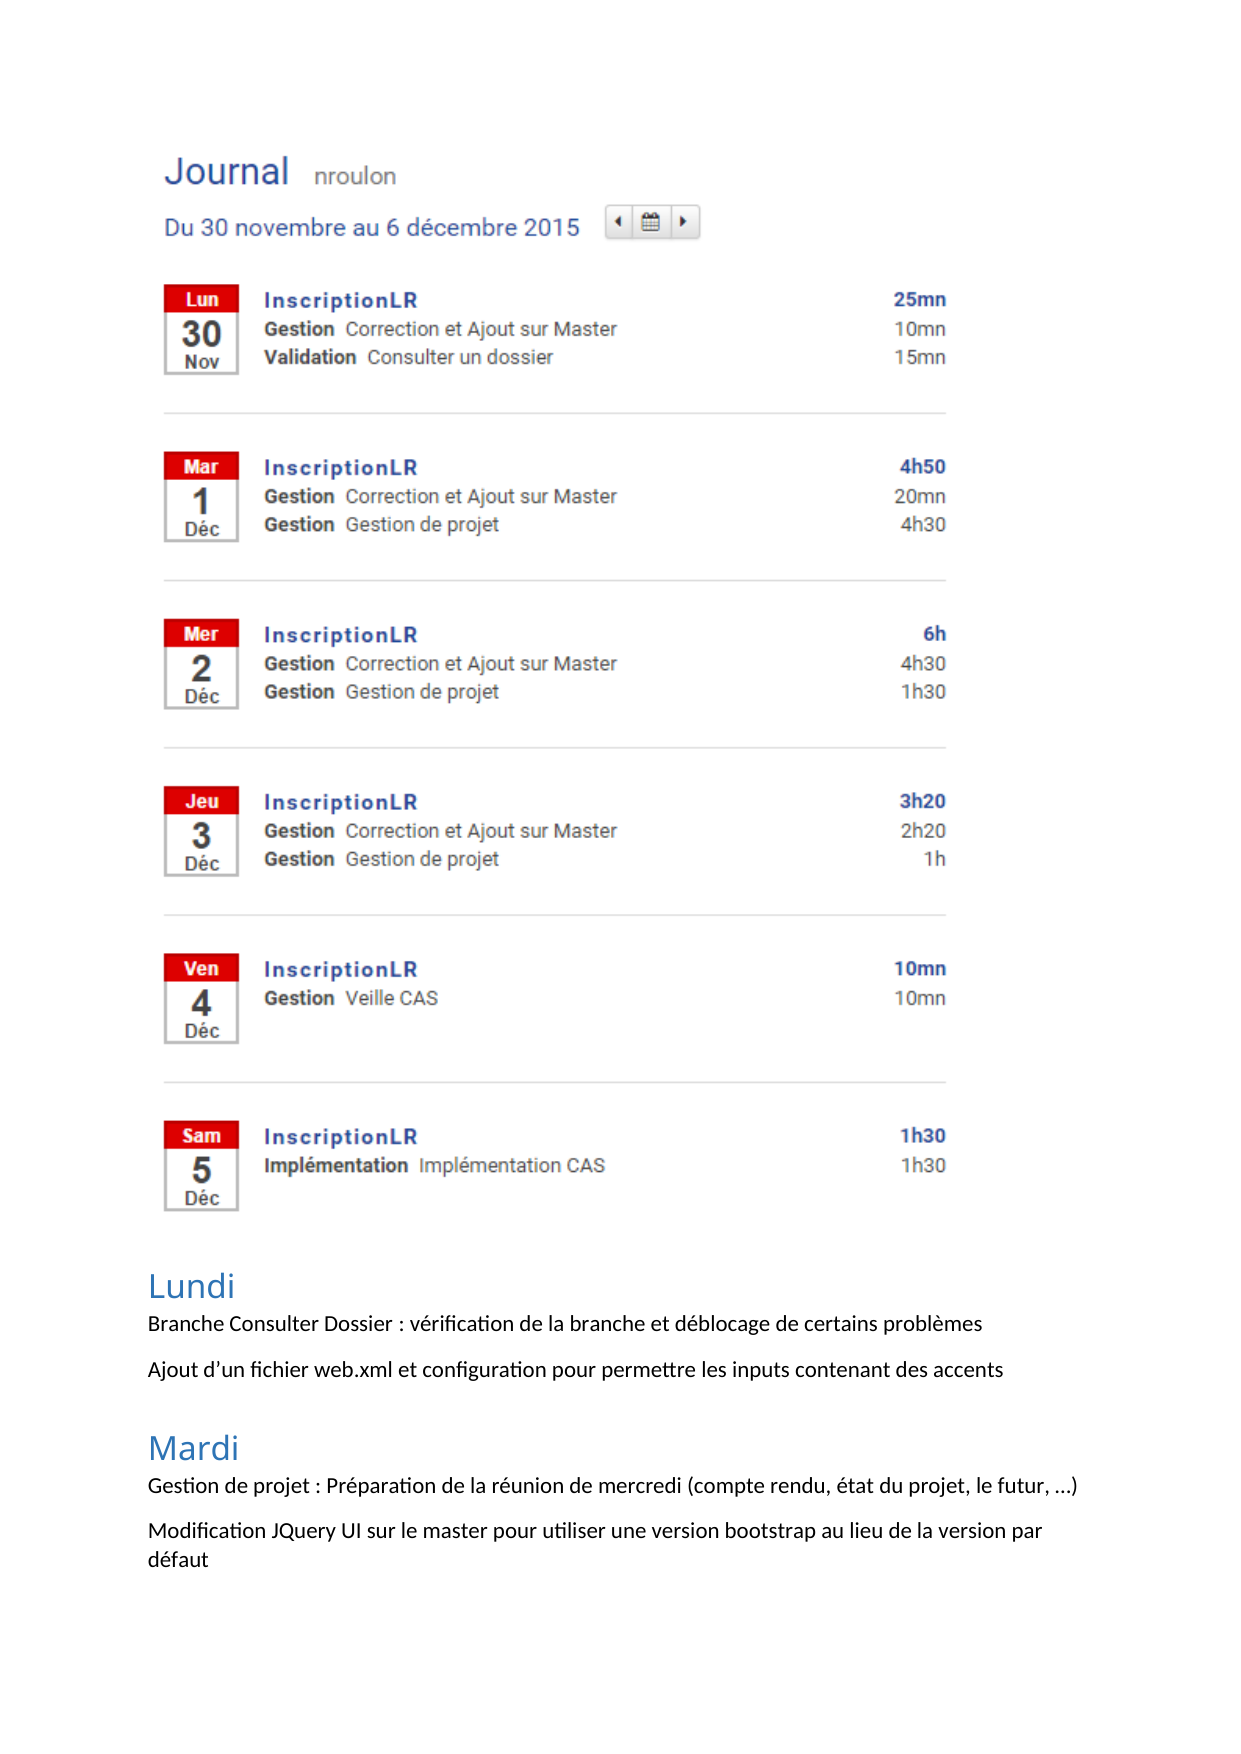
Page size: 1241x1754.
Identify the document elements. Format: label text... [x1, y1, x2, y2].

subtitle Lundi [148, 1263, 1093, 1309]
text Modification JQuery UI sur le master pour utiliser une version bootstrap au lieu de la version par défaut [148, 1516, 1093, 1573]
subtitle Mardi [148, 1425, 1093, 1470]
text Ajout d’un fichier web.xml et configuration pour permettre les inputs contenant des accents [148, 1355, 1093, 1383]
text Gestion de projet : Préparation de la réunion de mercredi (compte rendu, état du projet, le futur, …) [148, 1471, 1093, 1499]
text Branche Consulter Dossier : vérification de la branche et déblocage de certains problèmes [148, 1309, 1093, 1337]
